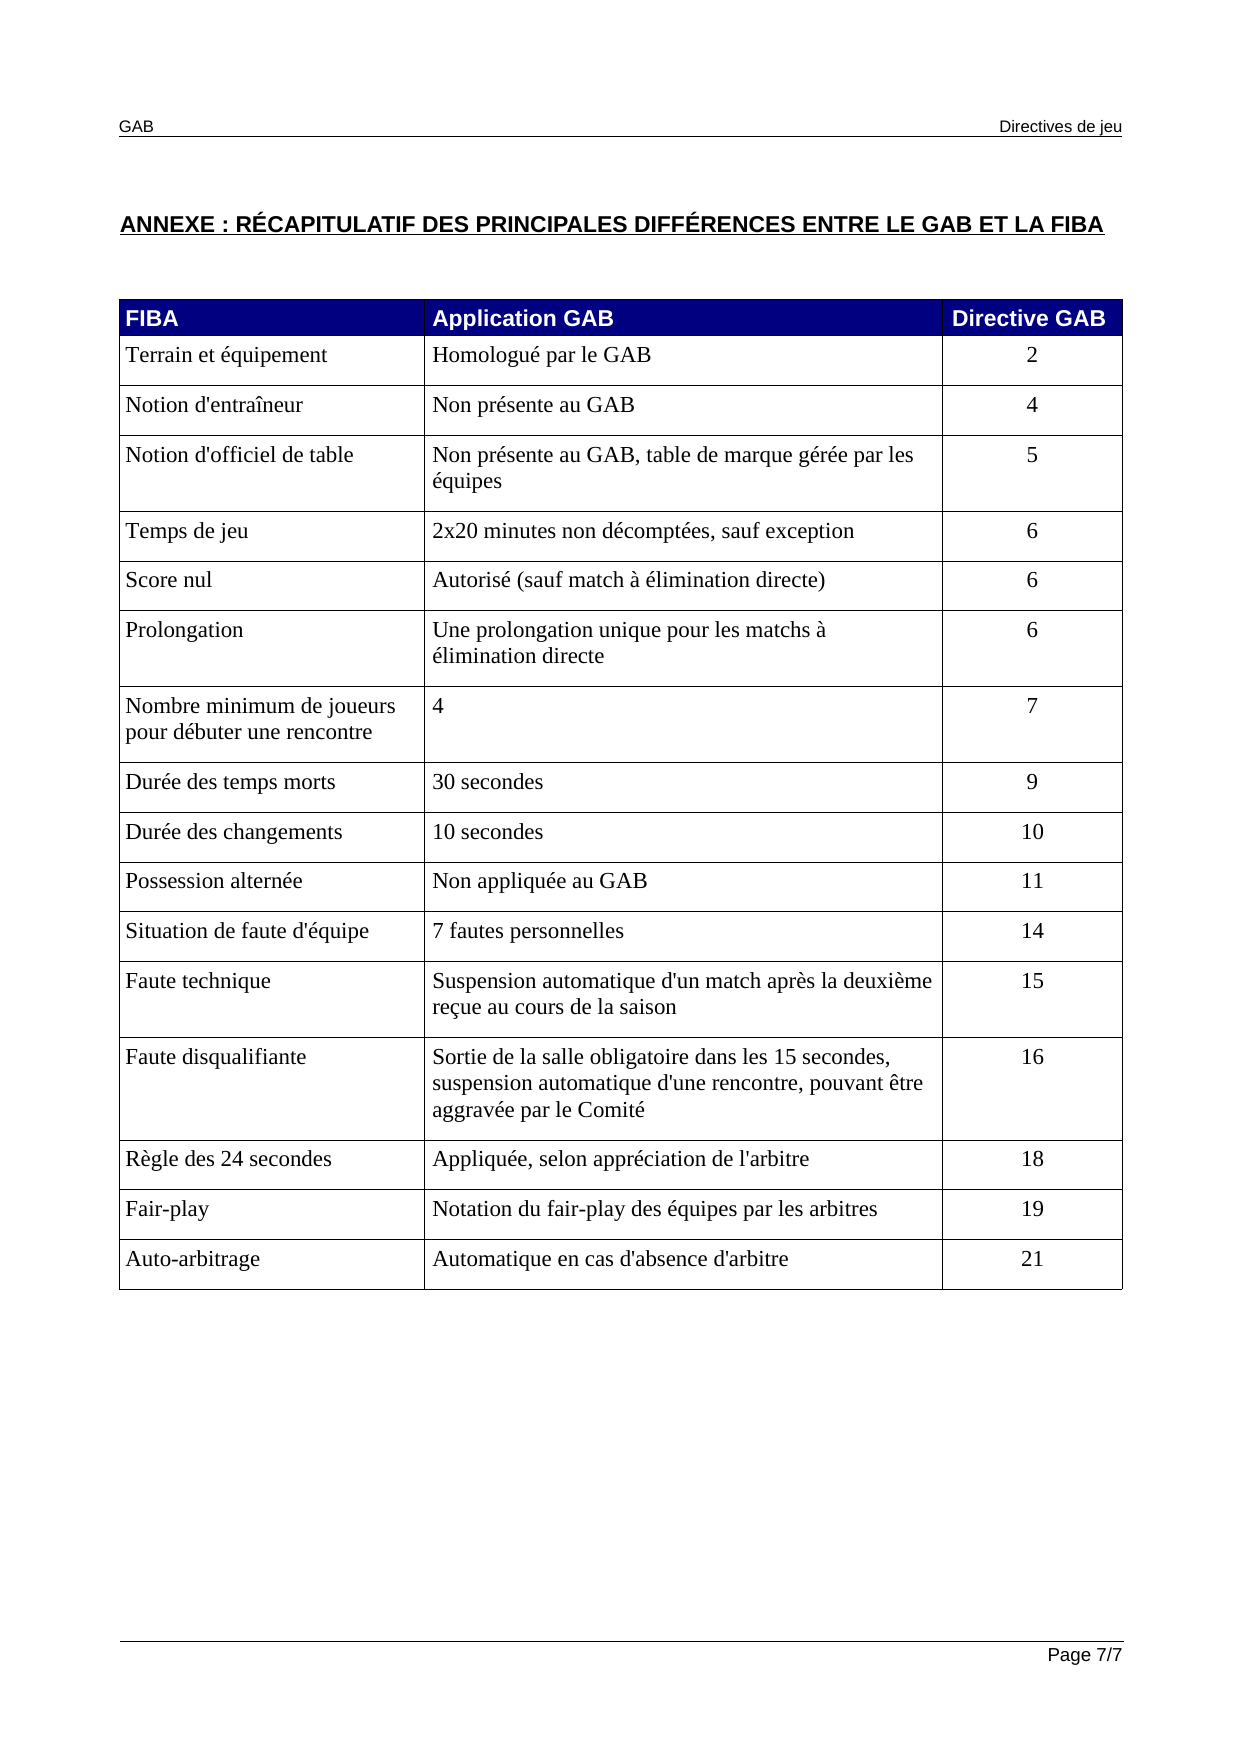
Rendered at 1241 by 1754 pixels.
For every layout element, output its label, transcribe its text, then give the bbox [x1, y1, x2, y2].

table_cell 2 [943, 336, 1122, 385]
table_cell 6 [943, 611, 1122, 686]
table_cell Homologué par le GAB [425, 336, 942, 385]
table_cell 2x20 minutes non décomptées, sauf exception [425, 512, 942, 561]
table_cell Appliquée, selon appréciation de l'arbitre [425, 1141, 942, 1189]
table_cell Une prolongation unique pour les matchs à élimination directe [425, 611, 942, 686]
table_cell 9 [943, 763, 1122, 812]
table_cell 21 [943, 1240, 1122, 1288]
table_cell 19 [943, 1190, 1122, 1239]
table_cell Nombre minimum de joueurs pour débuter une rencontre [120, 687, 424, 762]
table_cell 6 [943, 562, 1122, 610]
subtitle ANNEXE : RÉCAPITULATIF DES PRINCIPALES DIFFÉRENCES ENTRE LE GAB ET LA FIBA [119, 211, 1122, 238]
table_cell Faute technique [120, 962, 424, 1037]
table_cell 16 [943, 1038, 1122, 1139]
table_cell 11 [943, 863, 1122, 911]
table_cell 4 [425, 687, 942, 762]
table_cell 14 [943, 912, 1122, 961]
table_header FIBA [120, 300, 424, 335]
table_cell Autorisé (sauf match à élimination directe) [425, 562, 942, 610]
table_cell 30 secondes [425, 763, 942, 812]
table_cell Possession alternée [120, 863, 424, 911]
table_cell 15 [943, 962, 1122, 1037]
table_cell Situation de faute d'équipe [120, 912, 424, 961]
table_cell 7 [943, 687, 1122, 762]
table_cell 7 fautes personnelles [425, 912, 942, 961]
table_cell 5 [943, 436, 1122, 511]
table_cell Durée des changements [120, 813, 424, 862]
table_cell Règle des 24 secondes [120, 1141, 424, 1189]
table_header Application GAB [425, 300, 942, 335]
table_cell Terrain et équipement [120, 336, 424, 385]
table_cell Non présente au GAB, table de marque gérée par les équipes [425, 436, 942, 511]
table_cell Temps de jeu [120, 512, 424, 561]
table_cell Prolongation [120, 611, 424, 686]
table_cell 10 [943, 813, 1122, 862]
table_cell 10 secondes [425, 813, 942, 862]
table_cell 4 [943, 386, 1122, 435]
table_cell Automatique en cas d'absence d'arbitre [425, 1240, 942, 1288]
table_cell Auto-arbitrage [120, 1240, 424, 1288]
table_cell Notation du fair-play des équipes par les arbitres [425, 1190, 942, 1239]
table_cell Suspension automatique d'un match après la deuxième reçue au cours de la saison [425, 962, 942, 1037]
table_cell Durée des temps morts [120, 763, 424, 812]
table_cell Sortie de la salle obligatoire dans les 15 secondes, suspension automatique d'une rencontre, pouvant être aggravée par le Comité [425, 1038, 942, 1139]
table_cell Fair-play [120, 1190, 424, 1239]
table_cell 18 [943, 1141, 1122, 1189]
table_cell Score nul [120, 562, 424, 610]
table_cell Notion d'officiel de table [120, 436, 424, 511]
table_cell 6 [943, 512, 1122, 561]
table_cell Notion d'entraîneur [120, 386, 424, 435]
table_cell Faute disqualifiante [120, 1038, 424, 1139]
table_header Directive GAB [943, 300, 1122, 335]
table_cell Non appliquée au GAB [425, 863, 942, 911]
table_cell Non présente au GAB [425, 386, 942, 435]
